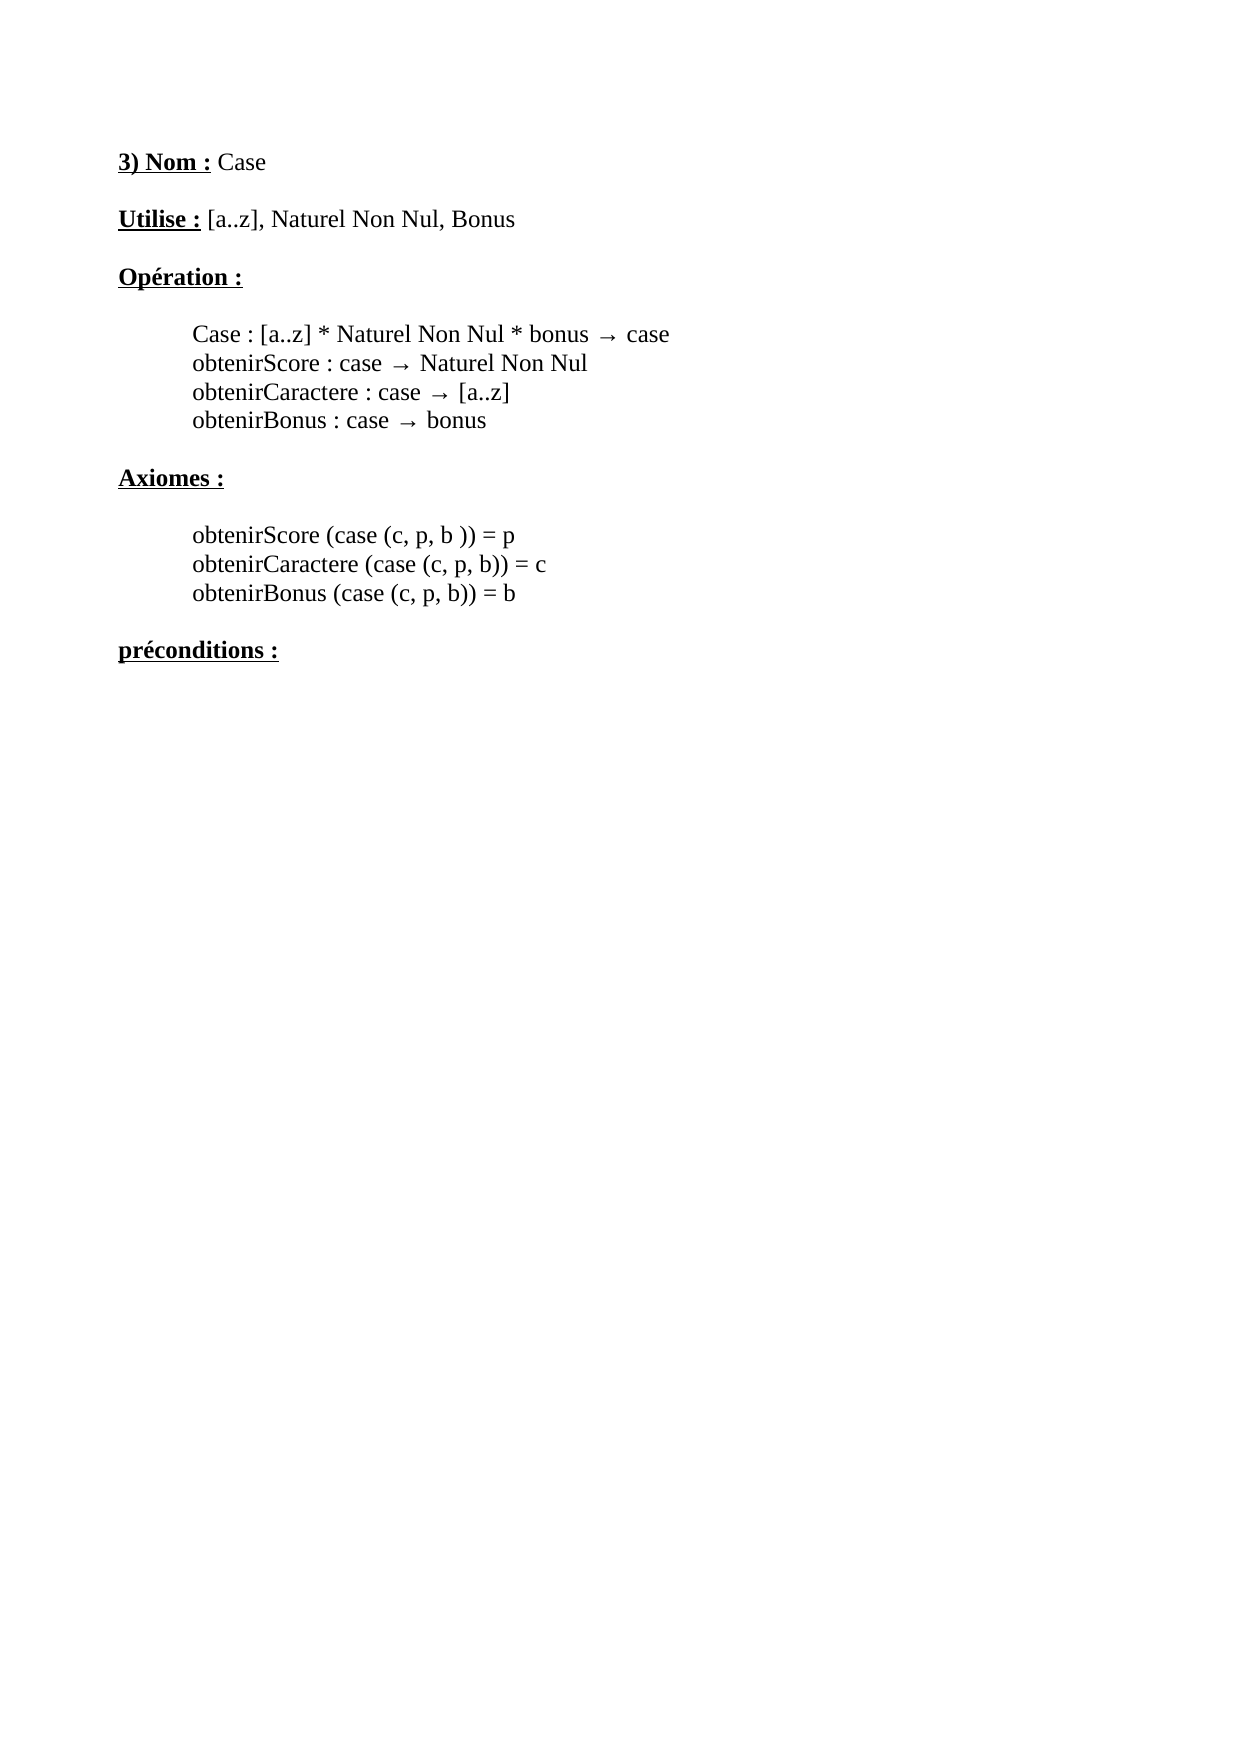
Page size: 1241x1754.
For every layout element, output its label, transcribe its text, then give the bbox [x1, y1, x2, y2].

text 3) Nom : Case [118, 147, 1122, 176]
text obtenirCaractere (case (c, p, b)) = c [118, 549, 1122, 578]
text obtenirCaractere : case → [a..z] [118, 377, 1122, 406]
text obtenirScore : case → Naturel Non Nul [118, 348, 1122, 377]
text Utilise : [a..z], Naturel Non Nul, Bonus [118, 204, 1122, 233]
text obtenirScore (case (c, p, b )) = p [118, 521, 1122, 549]
text obtenirBonus : case → bonus [118, 406, 1122, 434]
text Axiomes : [118, 463, 1122, 492]
text Opération : [118, 262, 1122, 291]
text Case : [a..z] * Naturel Non Nul * bonus → case [118, 319, 1122, 348]
text obtenirBonus (case (c, p, b)) = b [118, 578, 1122, 607]
text préconditions : [118, 636, 1122, 664]
